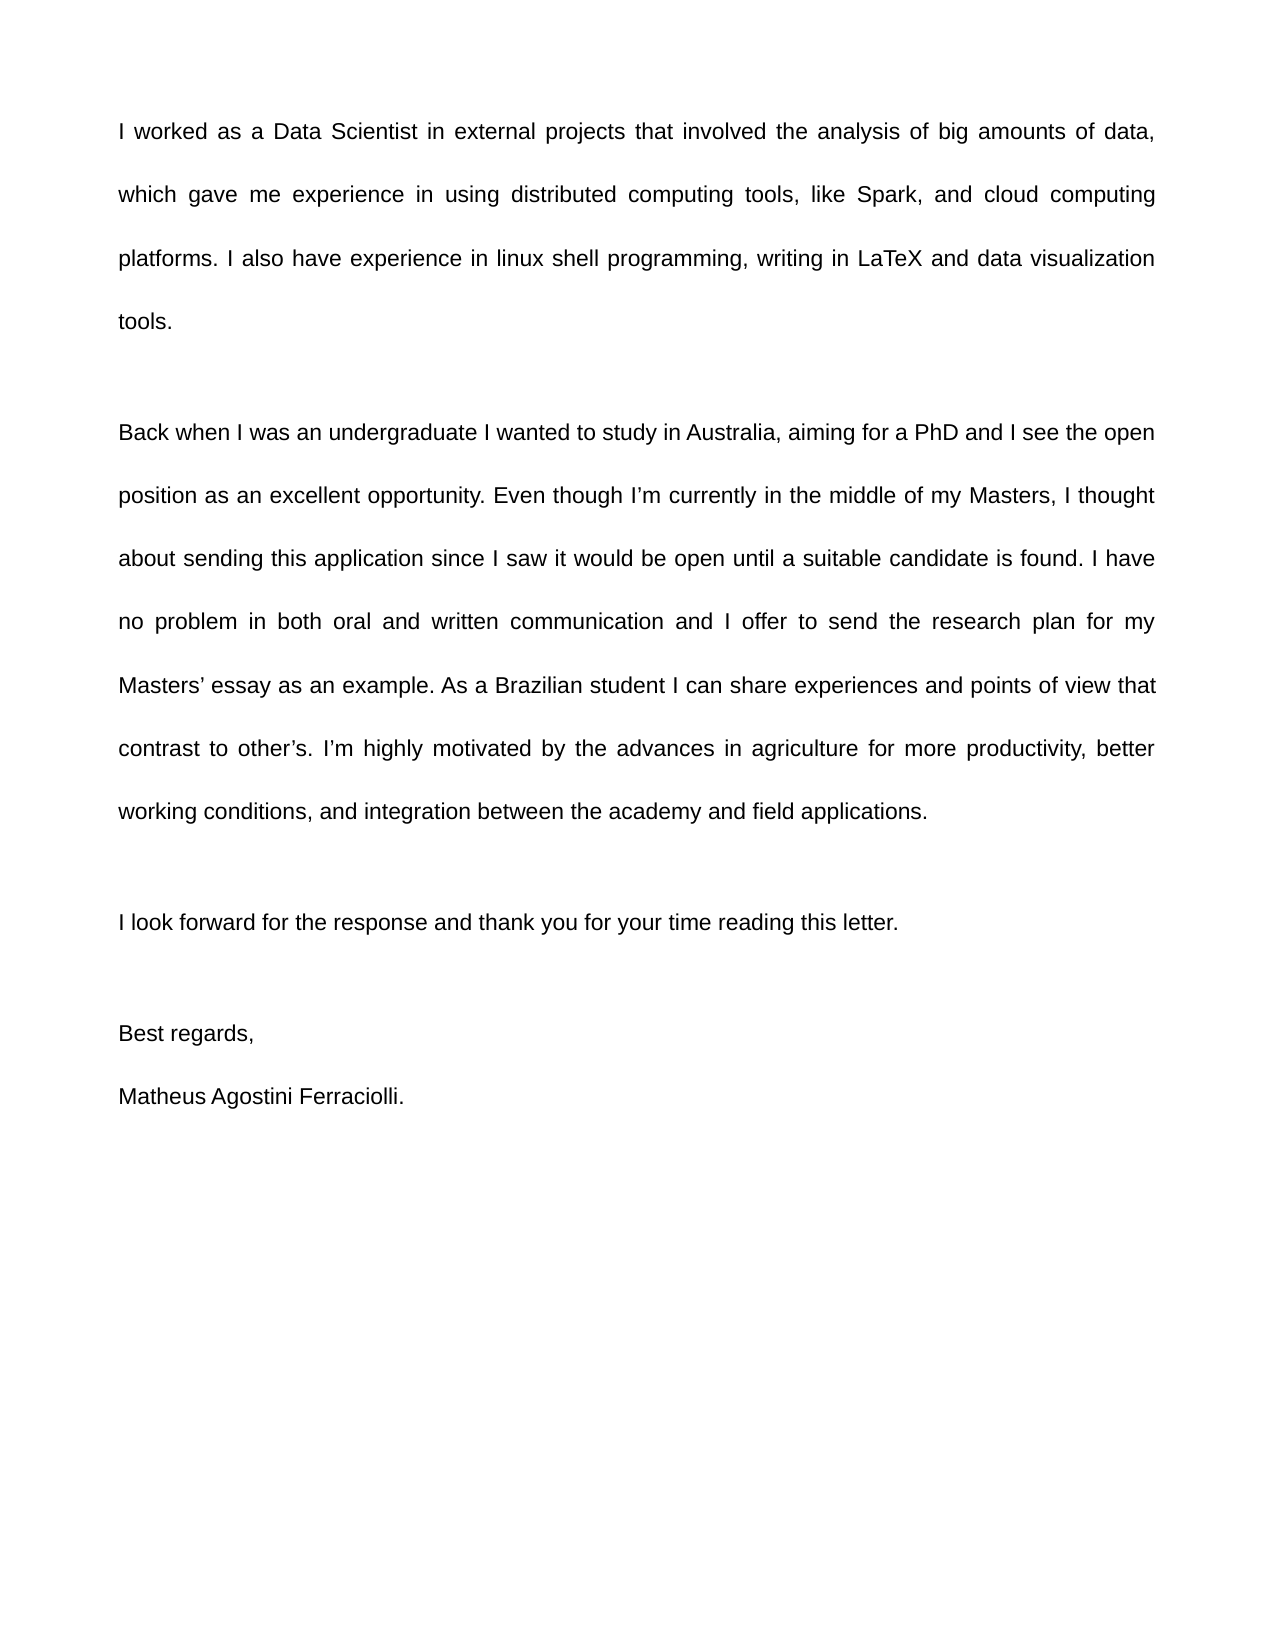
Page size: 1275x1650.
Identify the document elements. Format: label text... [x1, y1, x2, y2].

text Back when I was an undergraduate I wanted to study in Australia, aiming for a PhD and I see the open position as an excellent opportunity. Even though I’m currently in the middle of my Masters, I thought about sending this application since I saw it would be open until a suitable candidate is found. I have no problem in both oral and written communication and I offer to send the research plan for my Masters’ essay as an example. As a Brazilian student I can share experiences and points of view that contrast to other’s. I’m highly motivated by the advances in agriculture for more productivity, better working conditions, and integration between the academy and field applications. [118, 419, 1157, 824]
text Best regards, [118, 1020, 1157, 1046]
text I worked as a Data Scientist in external projects that involved the analysis of big amounts of data, which gave me experience in using distributed computing tools, like Spark, and cloud computing platforms. I also have experience in linux shell programming, writing in LaTeX and data visualization tools. [118, 118, 1157, 334]
text I look forward for the response and thank you for your time reading this letter. [118, 909, 1157, 935]
text Matheus Agostini Ferraciolli. [118, 1083, 1157, 1109]
